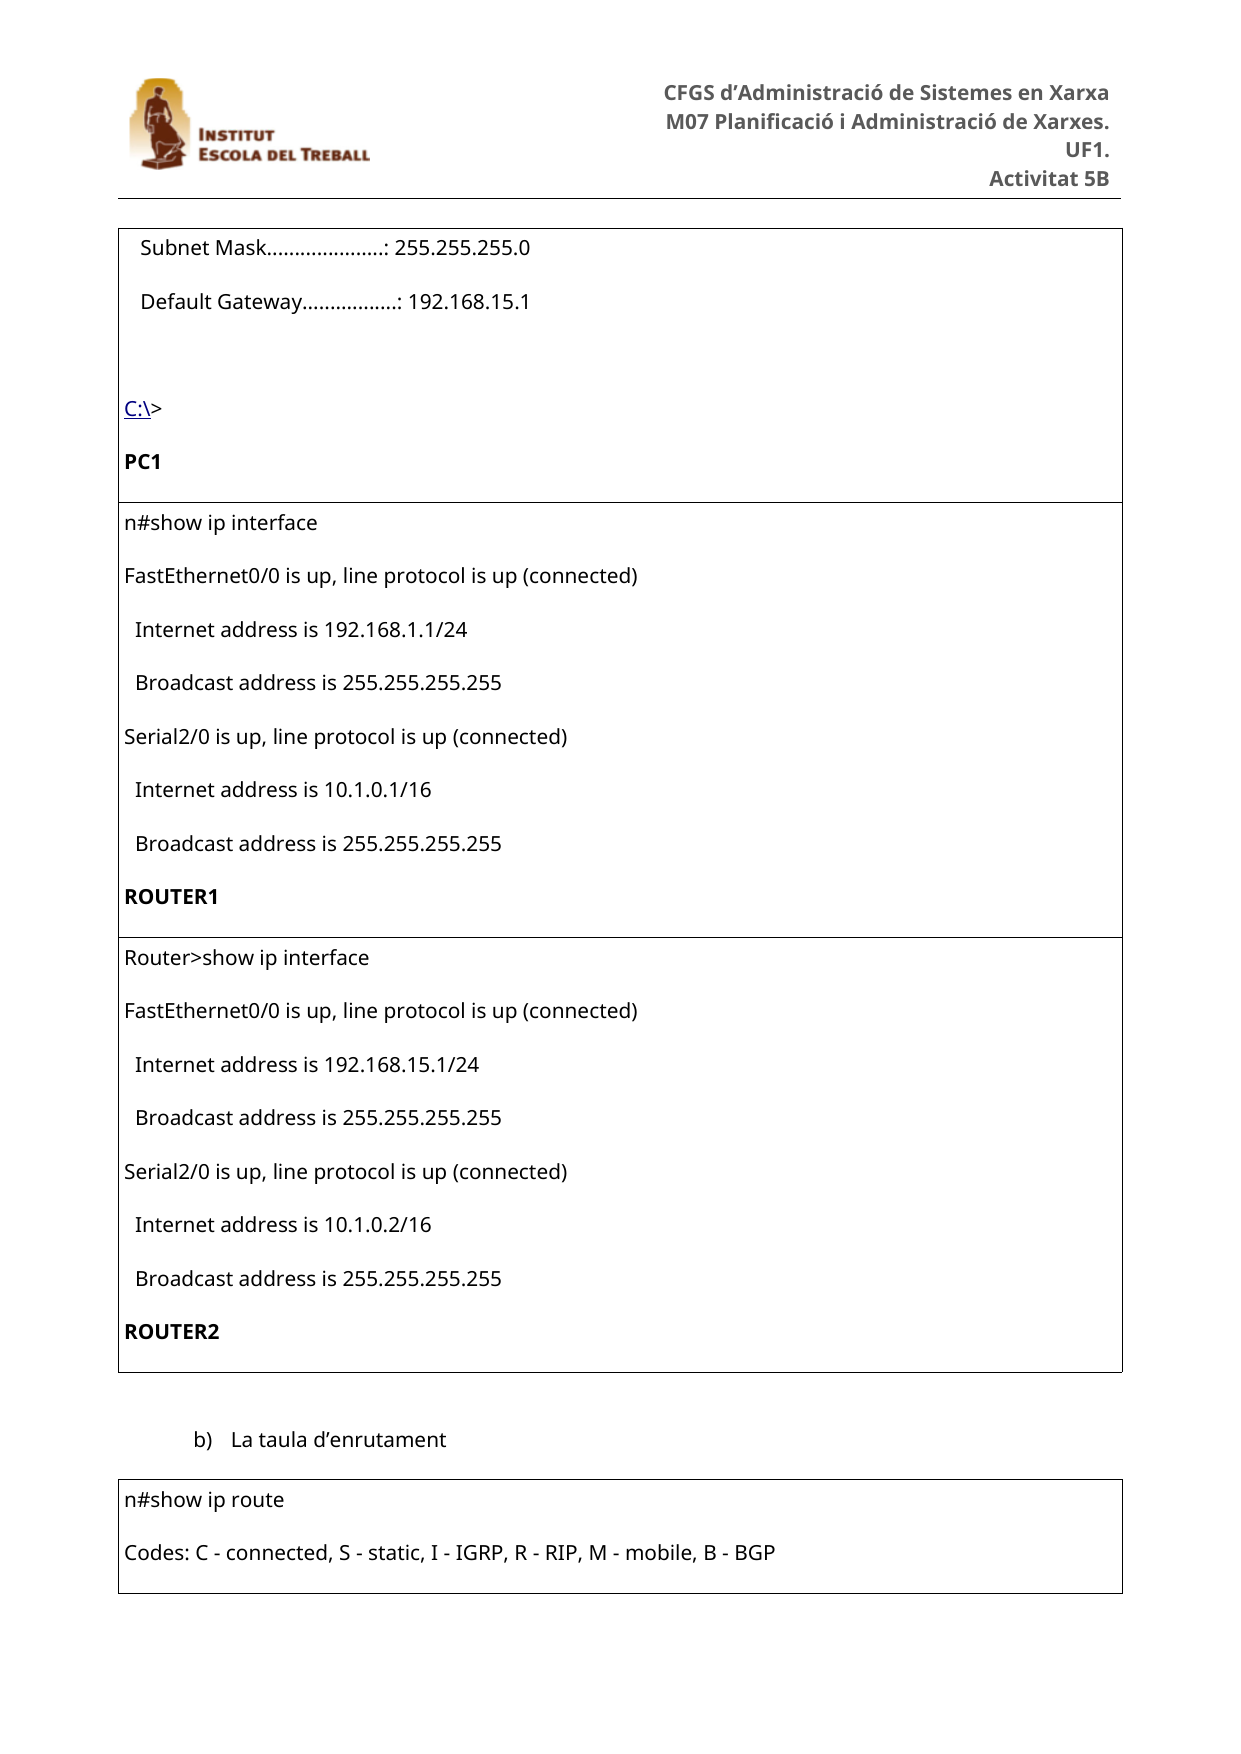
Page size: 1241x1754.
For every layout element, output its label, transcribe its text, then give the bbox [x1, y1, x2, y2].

table_header n#show ip route Codes: C - connected, S - static, I - IGRP, R - RIP, M - mobile, B - BGP [119, 1480, 1122, 1593]
table_header Router>show ip interface FastEthernet0/0 is up, line protocol is up (connected) Internet address is 192.168.15.1/24 Broadcast address is 255.255.255.255 Serial2/0 is up, line protocol is up (connected) Internet address is 10.1.0.2/16 Broadcast address is 255.255.255.255 ROUTER2 [119, 938, 1122, 1372]
table_header n#show ip interface FastEthernet0/0 is up, line protocol is up (connected) Internet address is 192.168.1.1/24 Broadcast address is 255.255.255.255 Serial2/0 is up, line protocol is up (connected) Internet address is 10.1.0.1/16 Broadcast address is 255.255.255.255 ROUTER1 [119, 503, 1122, 937]
table_header Subnet Mask.....................: 255.255.255.0 Default Gateway.................: 192.168.15.1 C:\> PC1 [119, 229, 1122, 502]
picture [129, 78, 370, 170]
list La taula d’enrutament [193, 1426, 1122, 1454]
